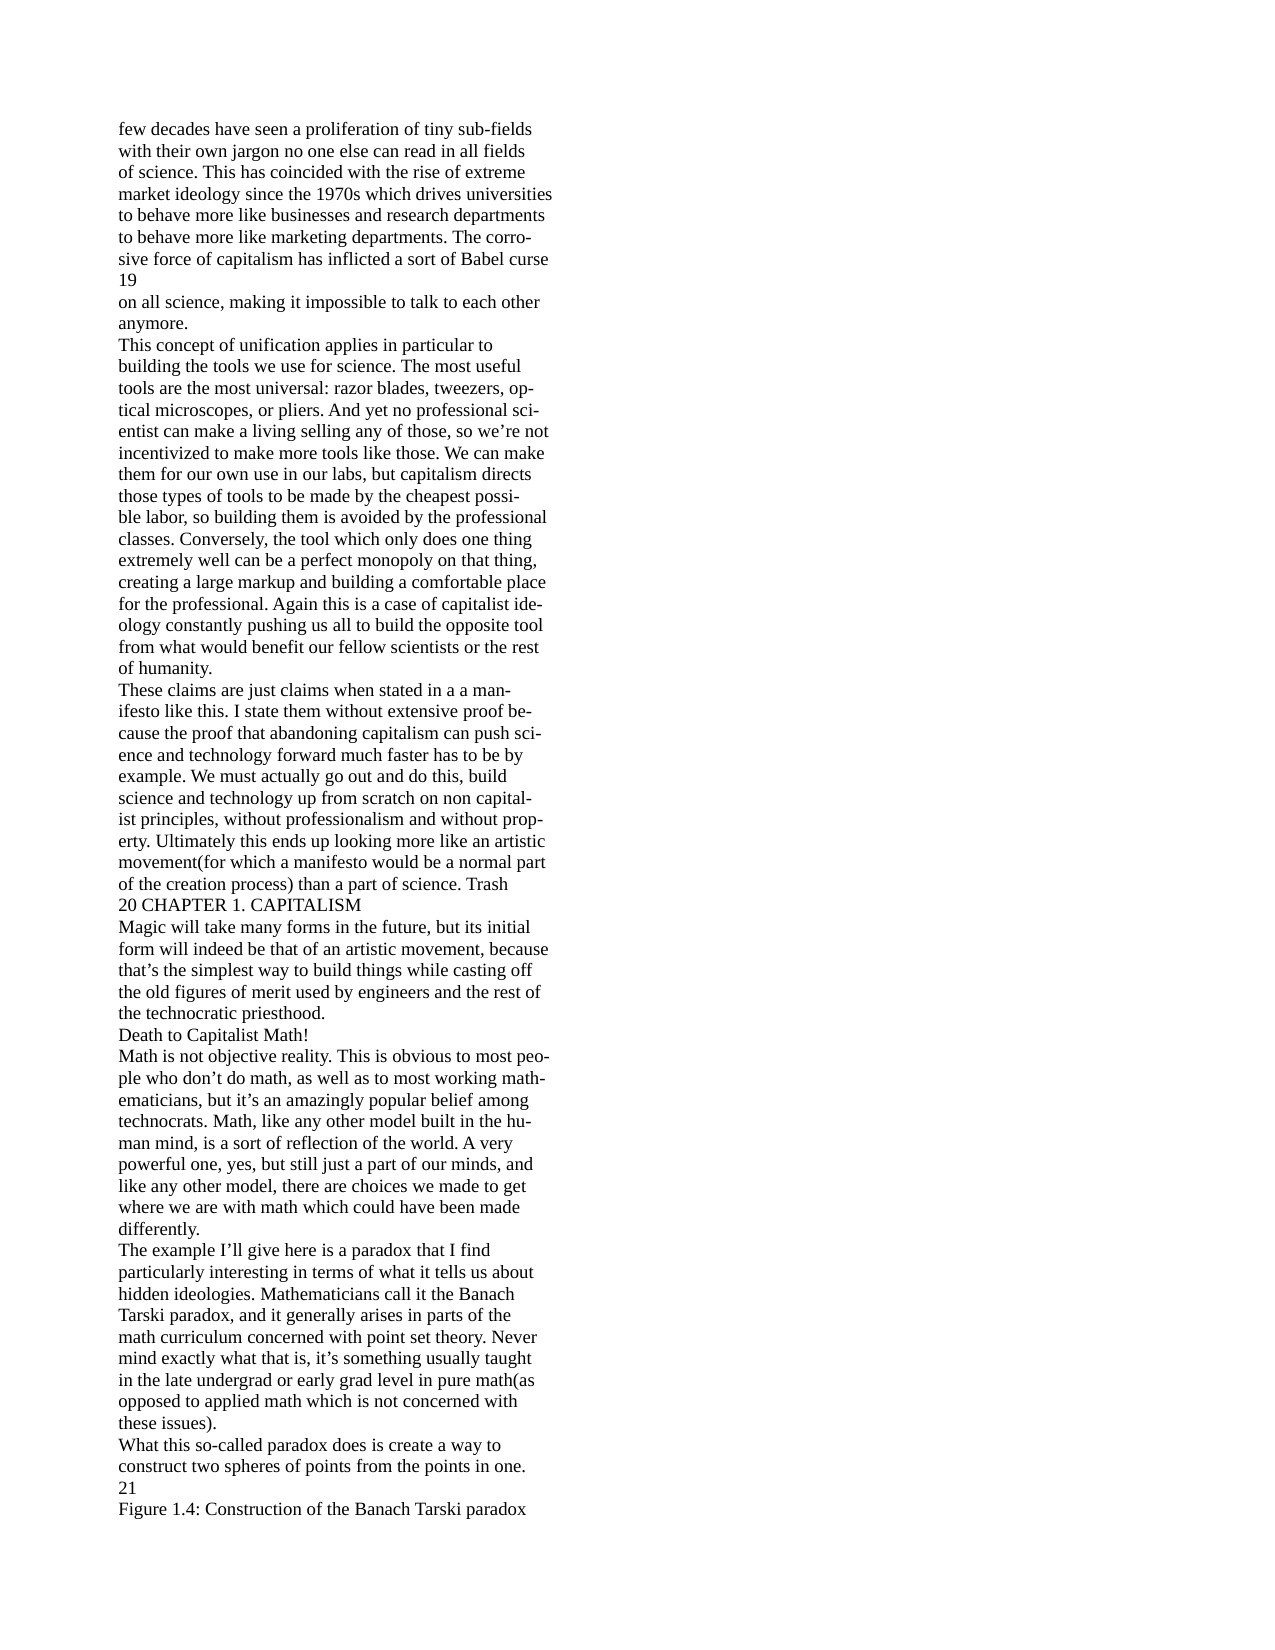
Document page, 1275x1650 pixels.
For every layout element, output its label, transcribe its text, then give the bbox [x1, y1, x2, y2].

text extremely well can be a perfect monopoly on that thing, [118, 549, 1157, 571]
text those types of tools to be made by the cheapest possi- [118, 485, 1157, 506]
text ence and technology forward much faster has to be by [118, 743, 1157, 765]
text ifesto like this. I state them without extensive proof be- [118, 700, 1157, 722]
text man mind, is a sort of reflection of the world. A very [118, 1132, 1157, 1153]
text ology constantly pushing us all to build the opposite tool [118, 614, 1157, 636]
text These claims are just claims when stated in a a man- [118, 679, 1157, 700]
text to behave more like marketing departments. The corro- [118, 226, 1157, 247]
text the old figures of merit used by engineers and the rest of [118, 981, 1157, 1002]
text Death to Capitalist Math! [118, 1024, 1157, 1045]
text in the late undergrad or early grad level in pure math(as [118, 1369, 1157, 1390]
text opposed to applied math which is not concerned with [118, 1390, 1157, 1412]
text powerful one, yes, but still just a part of our minds, and [118, 1153, 1157, 1175]
text ematicians, but it’s an amazingly popular belief among [118, 1088, 1157, 1110]
text of humanity. [118, 657, 1157, 679]
text classes. Conversely, the tool which only does one thing [118, 528, 1157, 549]
text example. We must actually go out and do this, build [118, 765, 1157, 787]
text 20 CHAPTER 1. CAPITALISM [118, 894, 1157, 916]
text to behave more like businesses and research departments [118, 204, 1157, 226]
text entist can make a living selling any of those, so we’re not [118, 420, 1157, 442]
text movement(for which a manifesto would be a normal part [118, 851, 1157, 873]
text of science. This has coincided with the rise of extreme [118, 161, 1157, 183]
text Magic will take many forms in the future, but its initial [118, 916, 1157, 937]
text Math is not objective reality. This is obvious to most peo- [118, 1045, 1157, 1067]
text from what would benefit our fellow scientists or the rest [118, 636, 1157, 657]
text tical microscopes, or pliers. And yet no professional sci- [118, 398, 1157, 420]
text 21 [118, 1477, 1157, 1498]
text that’s the simplest way to build things while casting off [118, 959, 1157, 981]
text few decades have seen a proliferation of tiny sub-fields [118, 118, 1157, 140]
text math curriculum concerned with point set theory. Never [118, 1326, 1157, 1347]
text ble labor, so building them is avoided by the professional [118, 506, 1157, 528]
text like any other model, there are choices we made to get [118, 1175, 1157, 1196]
text form will indeed be that of an artistic movement, because [118, 937, 1157, 959]
text market ideology since the 1970s which drives universities [118, 183, 1157, 204]
text The example I’ll give here is a paradox that I find [118, 1239, 1157, 1261]
text technocrats. Math, like any other model built in the hu- [118, 1110, 1157, 1132]
text Tarski paradox, and it generally arises in parts of the [118, 1304, 1157, 1326]
text ple who don’t do math, as well as to most working math- [118, 1067, 1157, 1088]
text with their own jargon no one else can read in all fields [118, 140, 1157, 161]
text incentivized to make more tools like those. We can make [118, 442, 1157, 463]
text anymore. [118, 312, 1157, 334]
text ist principles, without professionalism and without prop- [118, 808, 1157, 830]
text sive force of capitalism has inflicted a sort of Babel curse [118, 247, 1157, 269]
text them for our own use in our labs, but capitalism directs [118, 463, 1157, 485]
text Figure 1.4: Construction of the Banach Tarski paradox [118, 1498, 1157, 1520]
text where we are with math which could have been made [118, 1196, 1157, 1218]
text tools are the most universal: razor blades, tweezers, op- [118, 377, 1157, 398]
text 19 [118, 269, 1157, 291]
text construct two spheres of points from the points in one. [118, 1455, 1157, 1477]
text mind exactly what that is, it’s something usually taught [118, 1347, 1157, 1369]
text of the creation process) than a part of science. Trash [118, 873, 1157, 894]
text on all science, making it impossible to talk to each other [118, 291, 1157, 312]
text cause the proof that abandoning capitalism can push sci- [118, 722, 1157, 743]
text creating a large markup and building a comfortable place [118, 571, 1157, 592]
text differently. [118, 1218, 1157, 1239]
text What this so-called paradox does is create a way to [118, 1433, 1157, 1455]
text particularly interesting in terms of what it tells us about [118, 1261, 1157, 1282]
text hidden ideologies. Mathematicians call it the Banach [118, 1282, 1157, 1304]
text these issues). [118, 1412, 1157, 1433]
text science and technology up from scratch on non capital- [118, 787, 1157, 808]
text the technocratic priesthood. [118, 1002, 1157, 1024]
text for the professional. Again this is a case of capitalist ide- [118, 592, 1157, 614]
text erty. Ultimately this ends up looking more like an artistic [118, 830, 1157, 851]
text This concept of unification applies in particular to [118, 334, 1157, 355]
text building the tools we use for science. The most useful [118, 355, 1157, 377]
